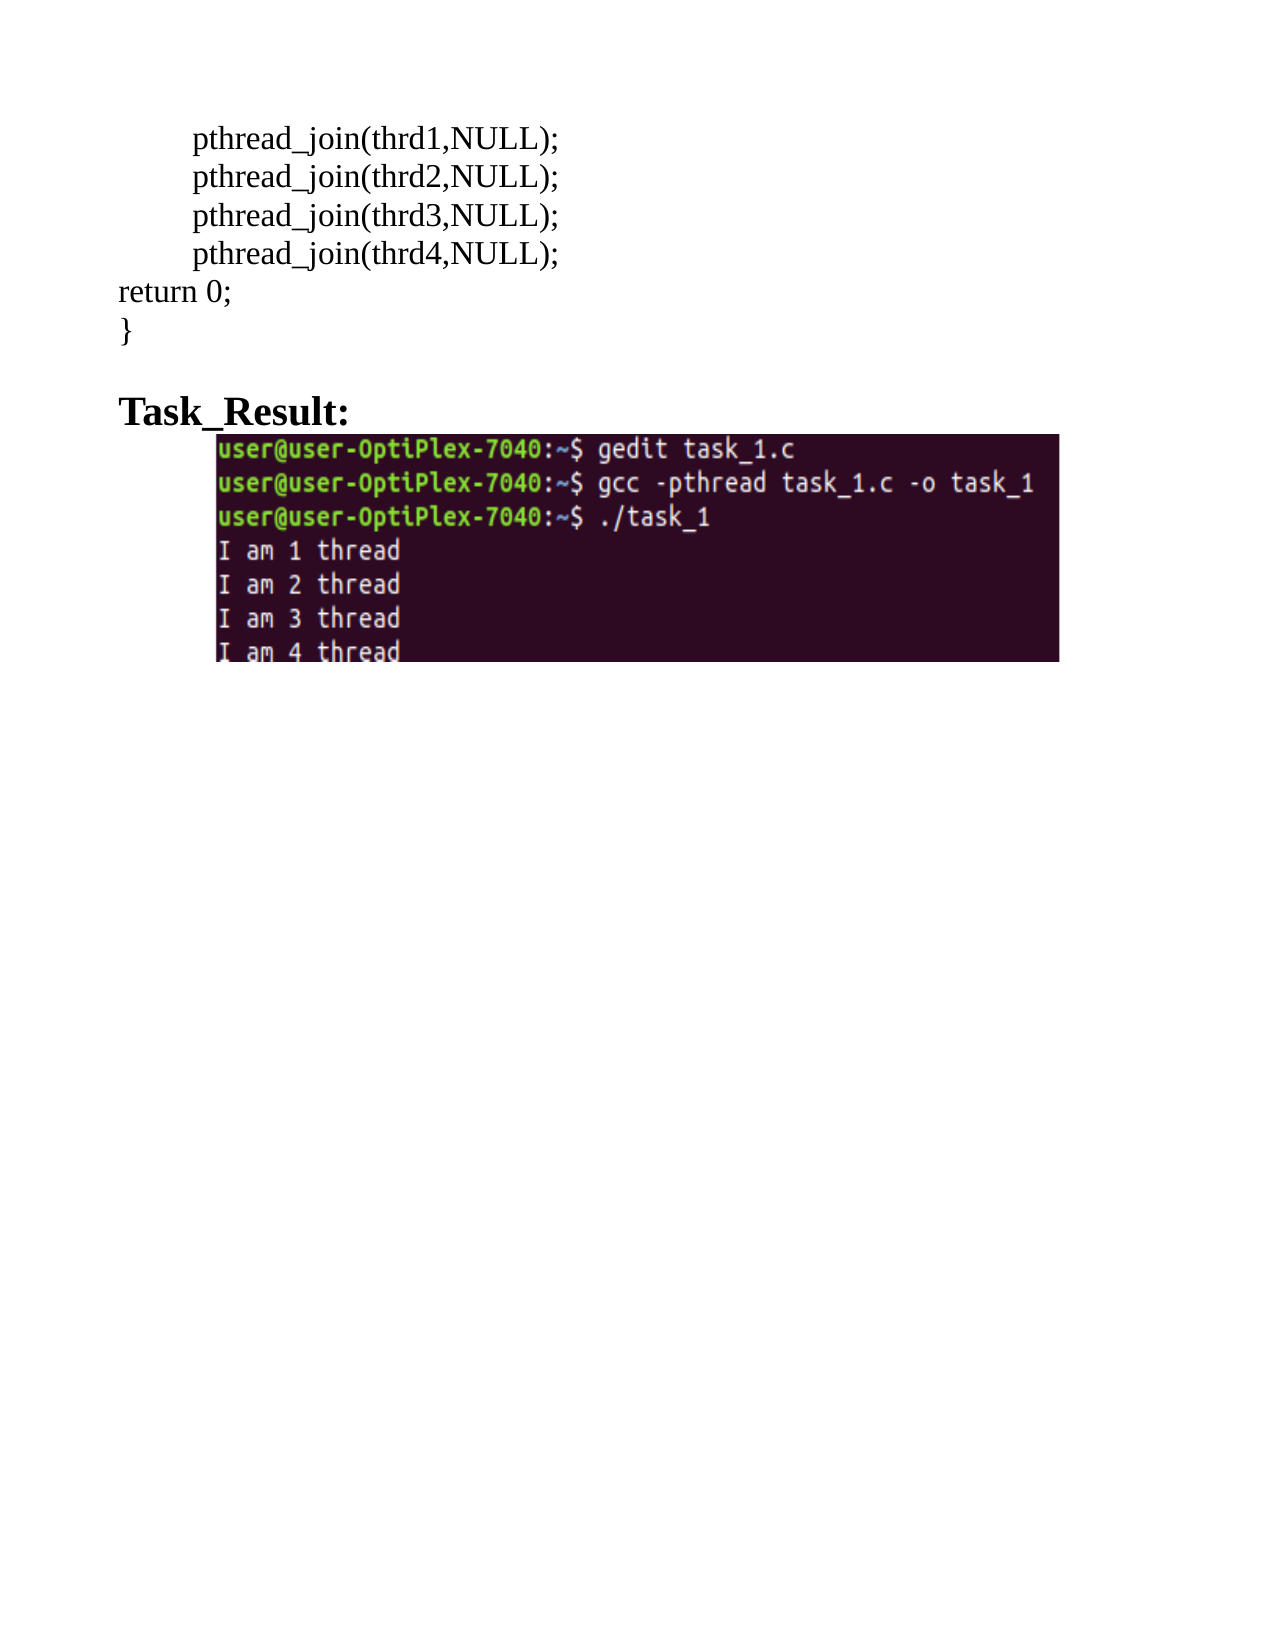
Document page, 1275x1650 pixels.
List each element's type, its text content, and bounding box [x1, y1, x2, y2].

text } [118, 310, 1157, 348]
text Task_Result: [118, 386, 1157, 434]
text return 0; [118, 271, 1157, 310]
text pthread_join(thrd2,NULL); [118, 156, 1157, 195]
picture [215, 434, 1060, 662]
text pthread_join(thrd1,NULL); [118, 118, 1157, 156]
text pthread_join(thrd4,NULL); [118, 233, 1157, 271]
text pthread_join(thrd3,NULL); [118, 195, 1157, 233]
